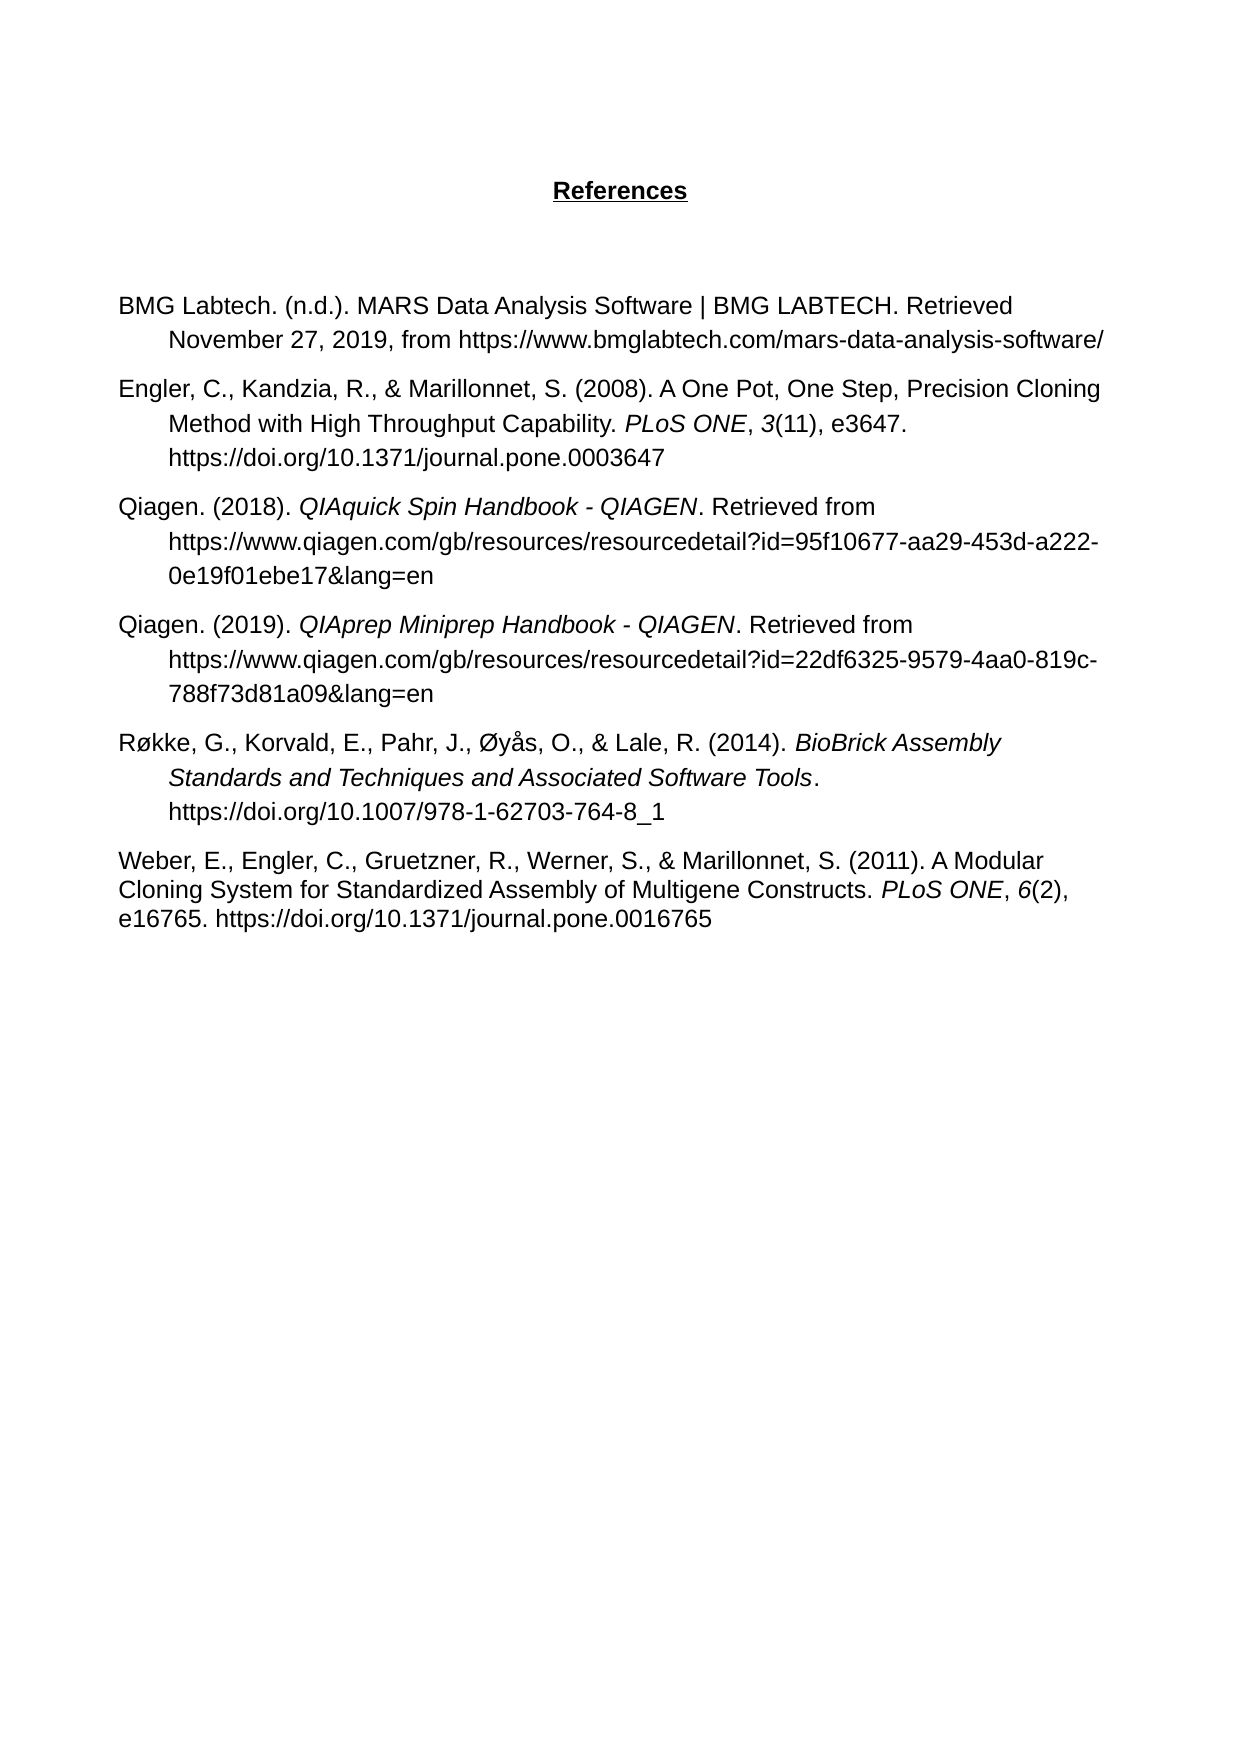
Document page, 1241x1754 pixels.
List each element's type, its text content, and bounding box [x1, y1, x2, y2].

text Qiagen. (2018). QIAquick Spin Handbook - QIAGEN. Retrieved from https://www.qiagen.com/gb/resources/resourcedetail?id=95f10677-aa29-453d-a222-0e19f01ebe17&lang=en [118, 492, 1122, 590]
text References [118, 176, 1122, 204]
text Røkke, G., Korvald, E., Pahr, J., Øyås, O., & Lale, R. (2014). BioBrick Assembly Standards and Techniques and Associated Software Tools. https://doi.org/10.1007/978-1-62703-764-8_1 [118, 728, 1122, 826]
text Weber, E., Engler, C., Gruetzner, R., Werner, S., & Marillonnet, S. (2011). A Modular Cloning System for Standardized Assembly of Multigene Constructs. PLoS ONE, 6(2), e16765. https://doi.org/10.1371/journal.pone.0016765 [118, 846, 1122, 932]
text Engler, C., Kandzia, R., & Marillonnet, S. (2008). A One Pot, One Step, Precision Cloning Method with High Throughput Capability. PLoS ONE, 3(11), e3647. https://doi.org/10.1371/journal.pone.0003647 [118, 374, 1122, 472]
text Qiagen. (2019). QIAprep Miniprep Handbook - QIAGEN. Retrieved from https://www.qiagen.com/gb/resources/resourcedetail?id=22df6325-9579-4aa0-819c-788f73d81a09&lang=en [118, 610, 1122, 708]
text BMG Labtech. (n.d.). MARS Data Analysis Software | BMG LABTECH. Retrieved November 27, 2019, from https://www.bmglabtech.com/mars-data-analysis-software/ [118, 291, 1122, 354]
